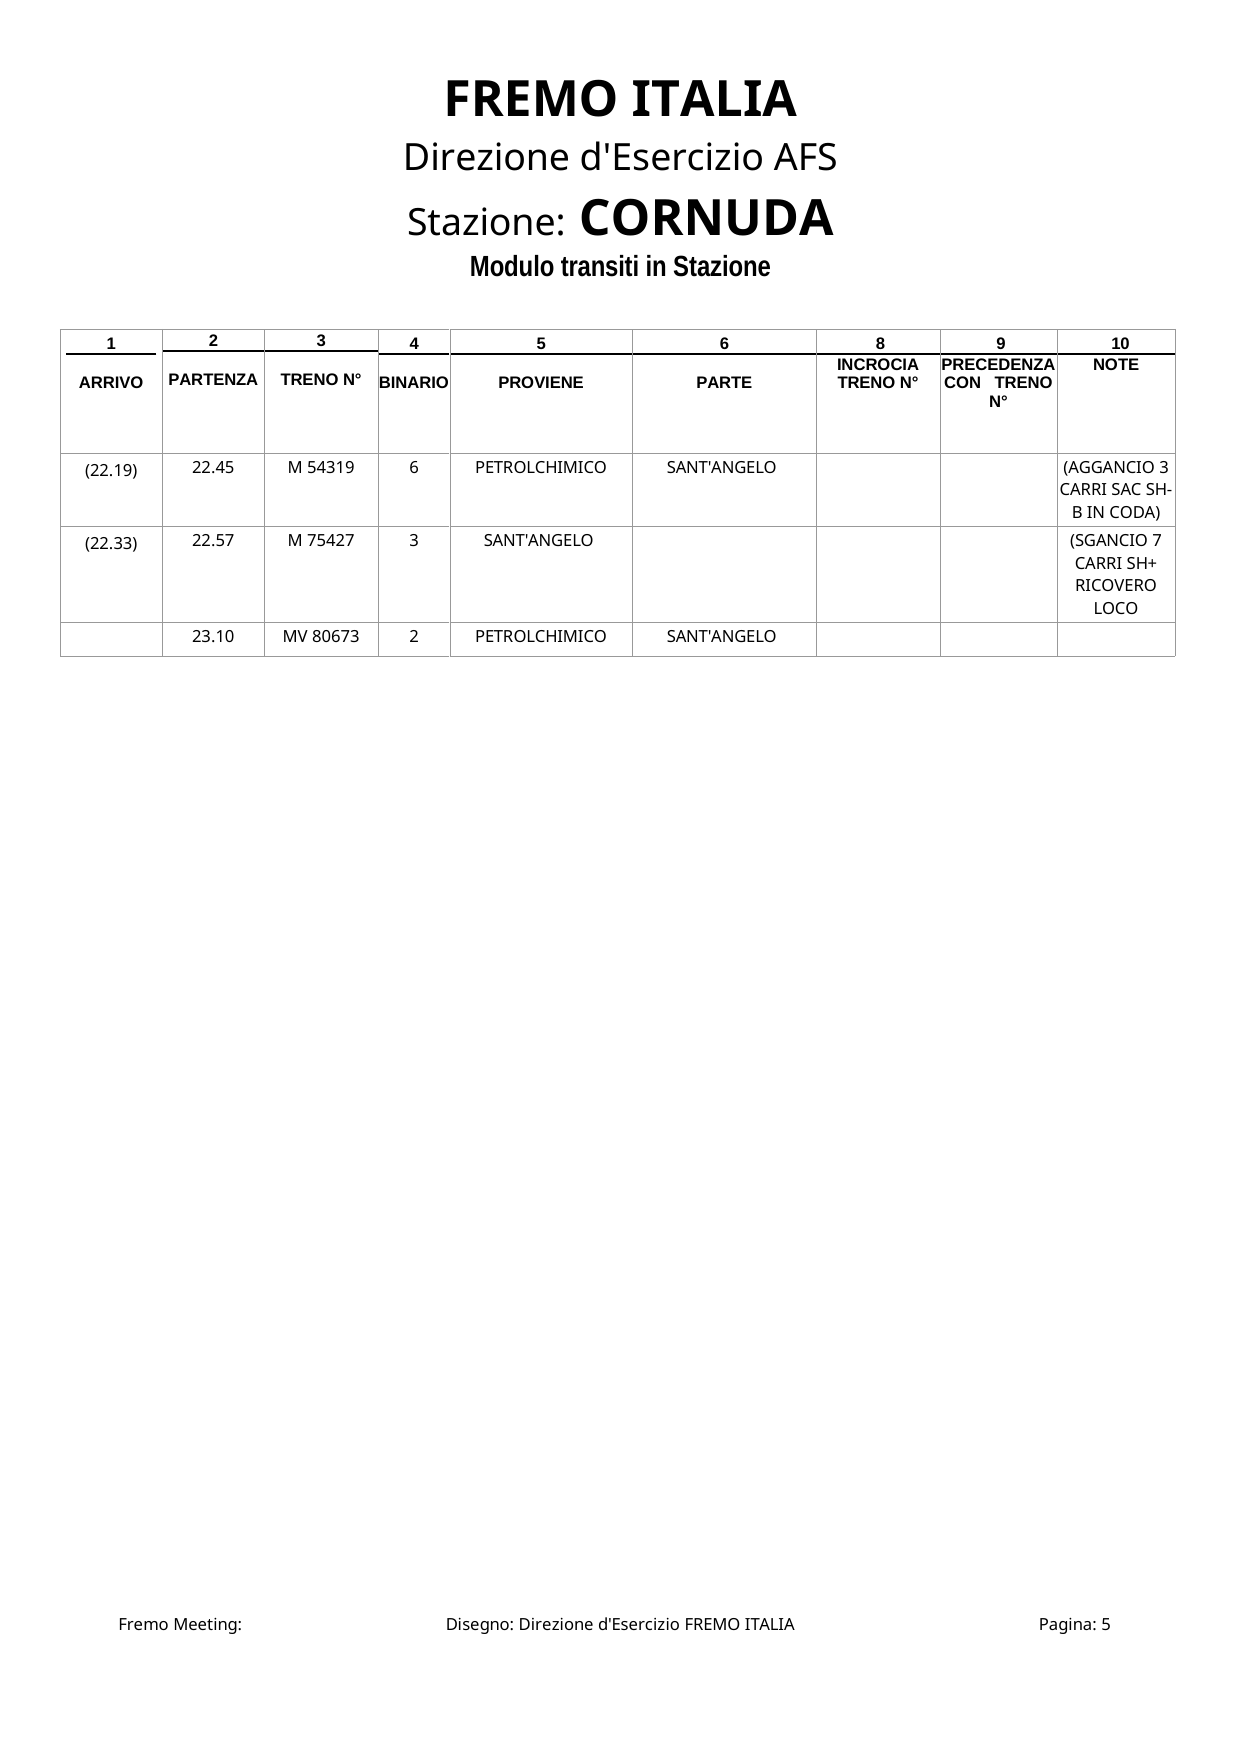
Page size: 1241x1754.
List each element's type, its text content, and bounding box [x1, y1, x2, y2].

table_header 6 PARTE [633, 330, 816, 353]
table_header 4 BINARIO [379, 355, 449, 453]
table_header 6 PARTE [633, 355, 816, 453]
table_header 10 NOTE [1058, 355, 1175, 453]
table_cell M 54319 [265, 454, 378, 526]
table_cell PETROLCHIMICO [451, 623, 632, 656]
table_header 9 PRECEDENZA CON TRENO N° [941, 355, 1057, 453]
table_cell MV 80673 [265, 623, 378, 656]
table_cell 2 [379, 623, 449, 656]
table_cell [817, 527, 940, 622]
table_header 3 TRENO N° [265, 352, 378, 453]
table_header 3 TRENO N° [265, 330, 378, 350]
table_header 8 INCROCIA TRENO N° [817, 355, 940, 453]
table_header 10 NOTE [1058, 330, 1175, 353]
table_cell [941, 454, 1057, 526]
table_cell [61, 623, 162, 656]
table_cell [941, 623, 1057, 656]
table_cell [817, 623, 940, 656]
table_cell SANT'ANGELO [633, 623, 816, 656]
table_cell [941, 527, 1057, 622]
table_cell SANT'ANGELO [451, 527, 632, 622]
table_cell 23.10 [163, 623, 264, 656]
table_cell [633, 527, 816, 622]
table_cell 22.45 [163, 454, 264, 526]
table_header 9 PRECEDENZA CON TRENO N° [941, 330, 1057, 353]
table_cell [817, 454, 940, 526]
table_cell M 75427 [265, 527, 378, 622]
table_header 4 BINARIO [379, 330, 449, 353]
table_cell [1058, 623, 1175, 656]
table_header 5 PROVIENE [451, 355, 632, 453]
table_cell 6 [379, 454, 449, 526]
table_cell (22.19) [61, 454, 162, 526]
table_header 1 ARRIVO [61, 330, 162, 453]
table_header 8 INCROCIA TRENO N° [817, 330, 940, 353]
table_cell SANT'ANGELO [633, 454, 816, 526]
table_cell 3 [379, 527, 449, 622]
table_cell PETROLCHIMICO [451, 454, 632, 526]
table_cell (22.33) [61, 527, 162, 622]
table_cell (AGGANCIO 3 CARRI SAC SH-B IN CODA) [1058, 454, 1175, 526]
table_cell (SGANCIO 7 CARRI SH+ RICOVERO LOCO [1058, 527, 1175, 622]
table_cell 22.57 [163, 527, 264, 622]
table_header 2 PARTENZA [163, 330, 264, 350]
table_header 5 PROVIENE [451, 330, 632, 353]
table_header 2 PARTENZA [163, 352, 264, 453]
